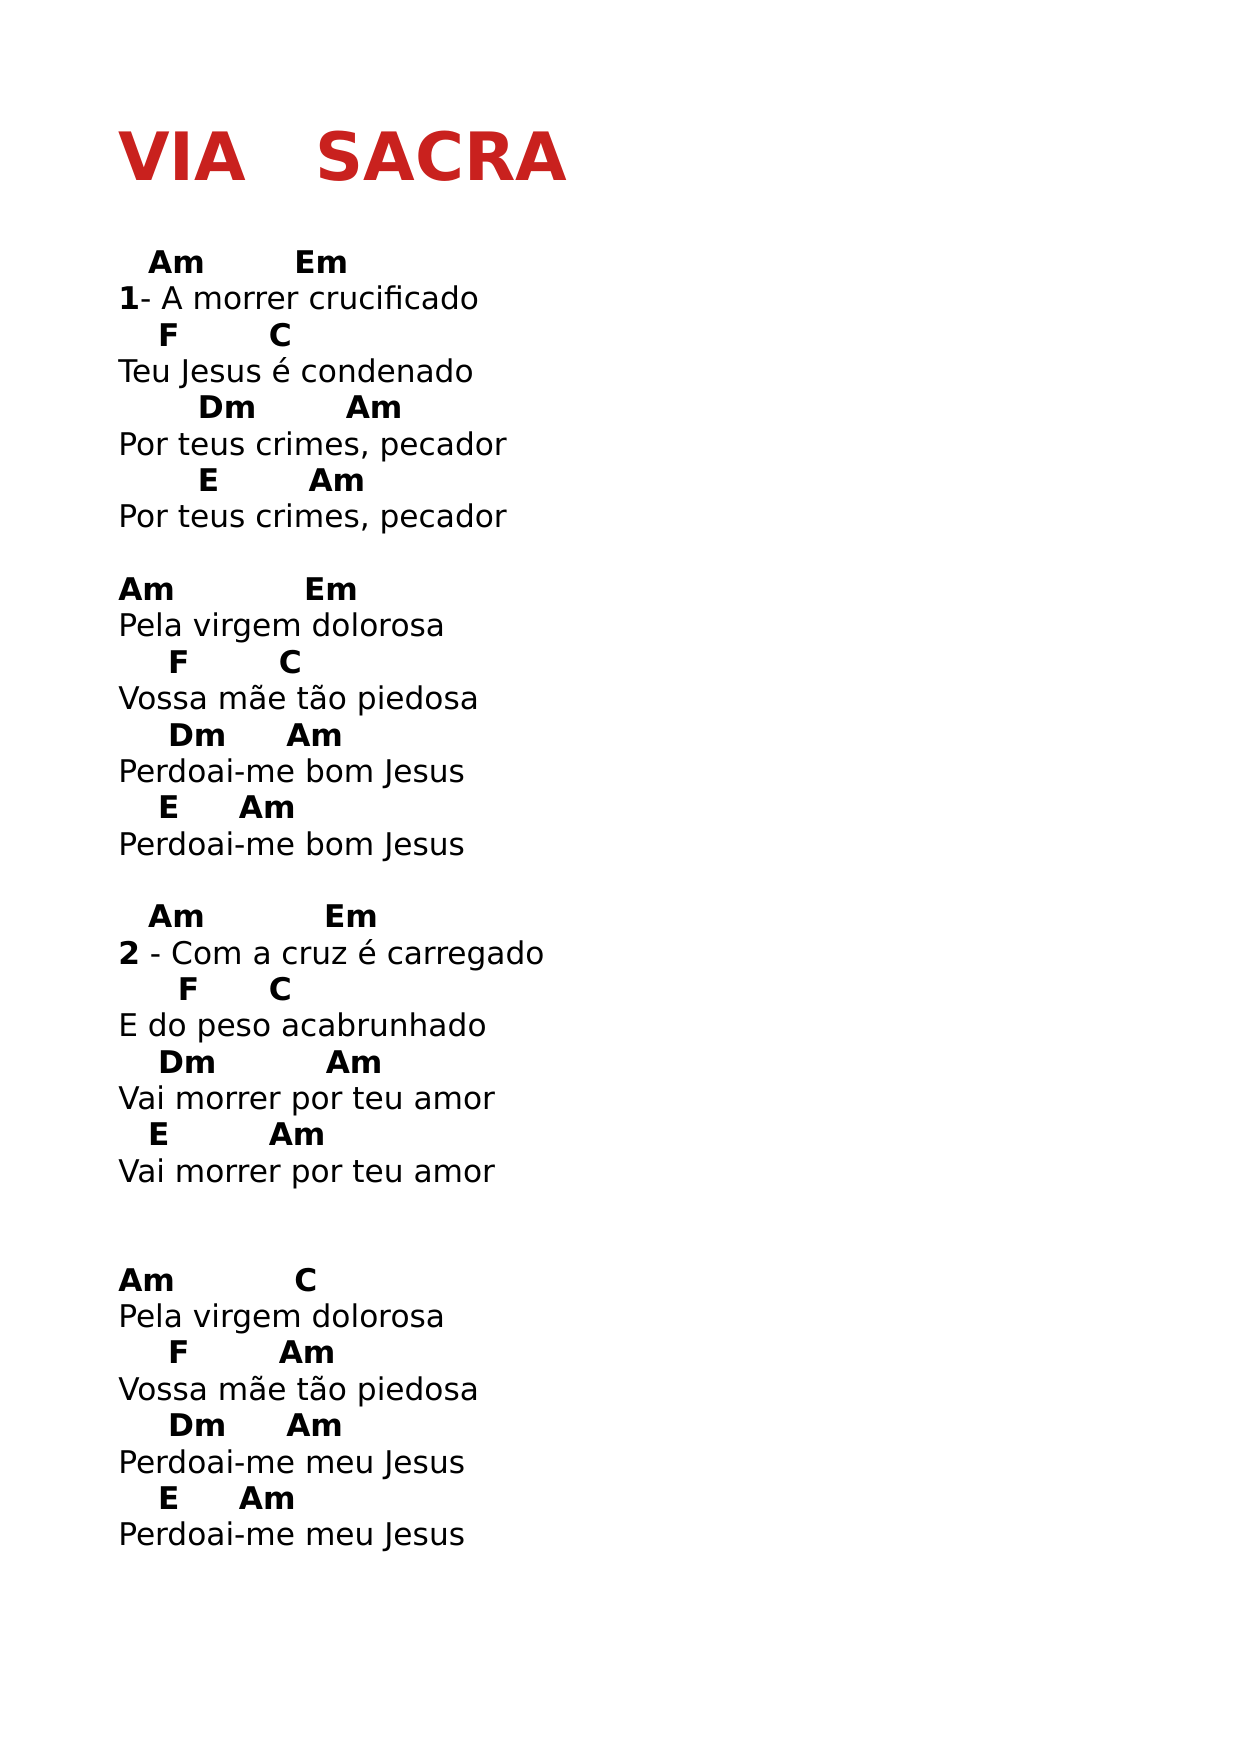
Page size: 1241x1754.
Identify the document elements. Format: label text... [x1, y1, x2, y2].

text Am C [118, 1262, 1122, 1298]
text Am Em [118, 899, 1122, 935]
text Pela virgem dolorosa [118, 608, 1122, 644]
text Vai morrer por teu amor [118, 1080, 1122, 1117]
text F C [118, 644, 1122, 681]
text Perdoai-me bom Jesus [118, 753, 1122, 789]
text E Am [118, 462, 1122, 499]
text Por teus crimes, pecador [118, 499, 1122, 535]
text F C [118, 317, 1122, 353]
text 2 - Com a cruz é carregado [118, 935, 1122, 971]
text Am Em [118, 571, 1122, 608]
text Teu Jesus é condenado [118, 353, 1122, 390]
text Por teus crimes, pecador [118, 426, 1122, 462]
text Perdoai-me bom Jesus [118, 826, 1122, 862]
text Pela virgem dolorosa [118, 1298, 1122, 1335]
text Vossa mãe tão piedosa [118, 681, 1122, 717]
text E Am [118, 1117, 1122, 1153]
text Perdoai-me meu Jesus [118, 1444, 1122, 1480]
text Dm Am [118, 717, 1122, 753]
text Vai morrer por teu amor [118, 1153, 1122, 1189]
text 1- A morrer crucificado [118, 281, 1122, 317]
text Vossa mãe tão piedosa [118, 1371, 1122, 1408]
text F Am [118, 1335, 1122, 1371]
text Dm Am [118, 390, 1122, 426]
text Dm Am [118, 1408, 1122, 1444]
text Perdoai-me meu Jesus [118, 1517, 1122, 1553]
text E do peso acabrunhado [118, 1008, 1122, 1044]
text Am Em [118, 244, 1122, 281]
text E Am [118, 1480, 1122, 1517]
text E Am [118, 789, 1122, 826]
text Dm Am [118, 1044, 1122, 1080]
text VIA SACRA [118, 118, 1122, 196]
text F C [118, 971, 1122, 1008]
